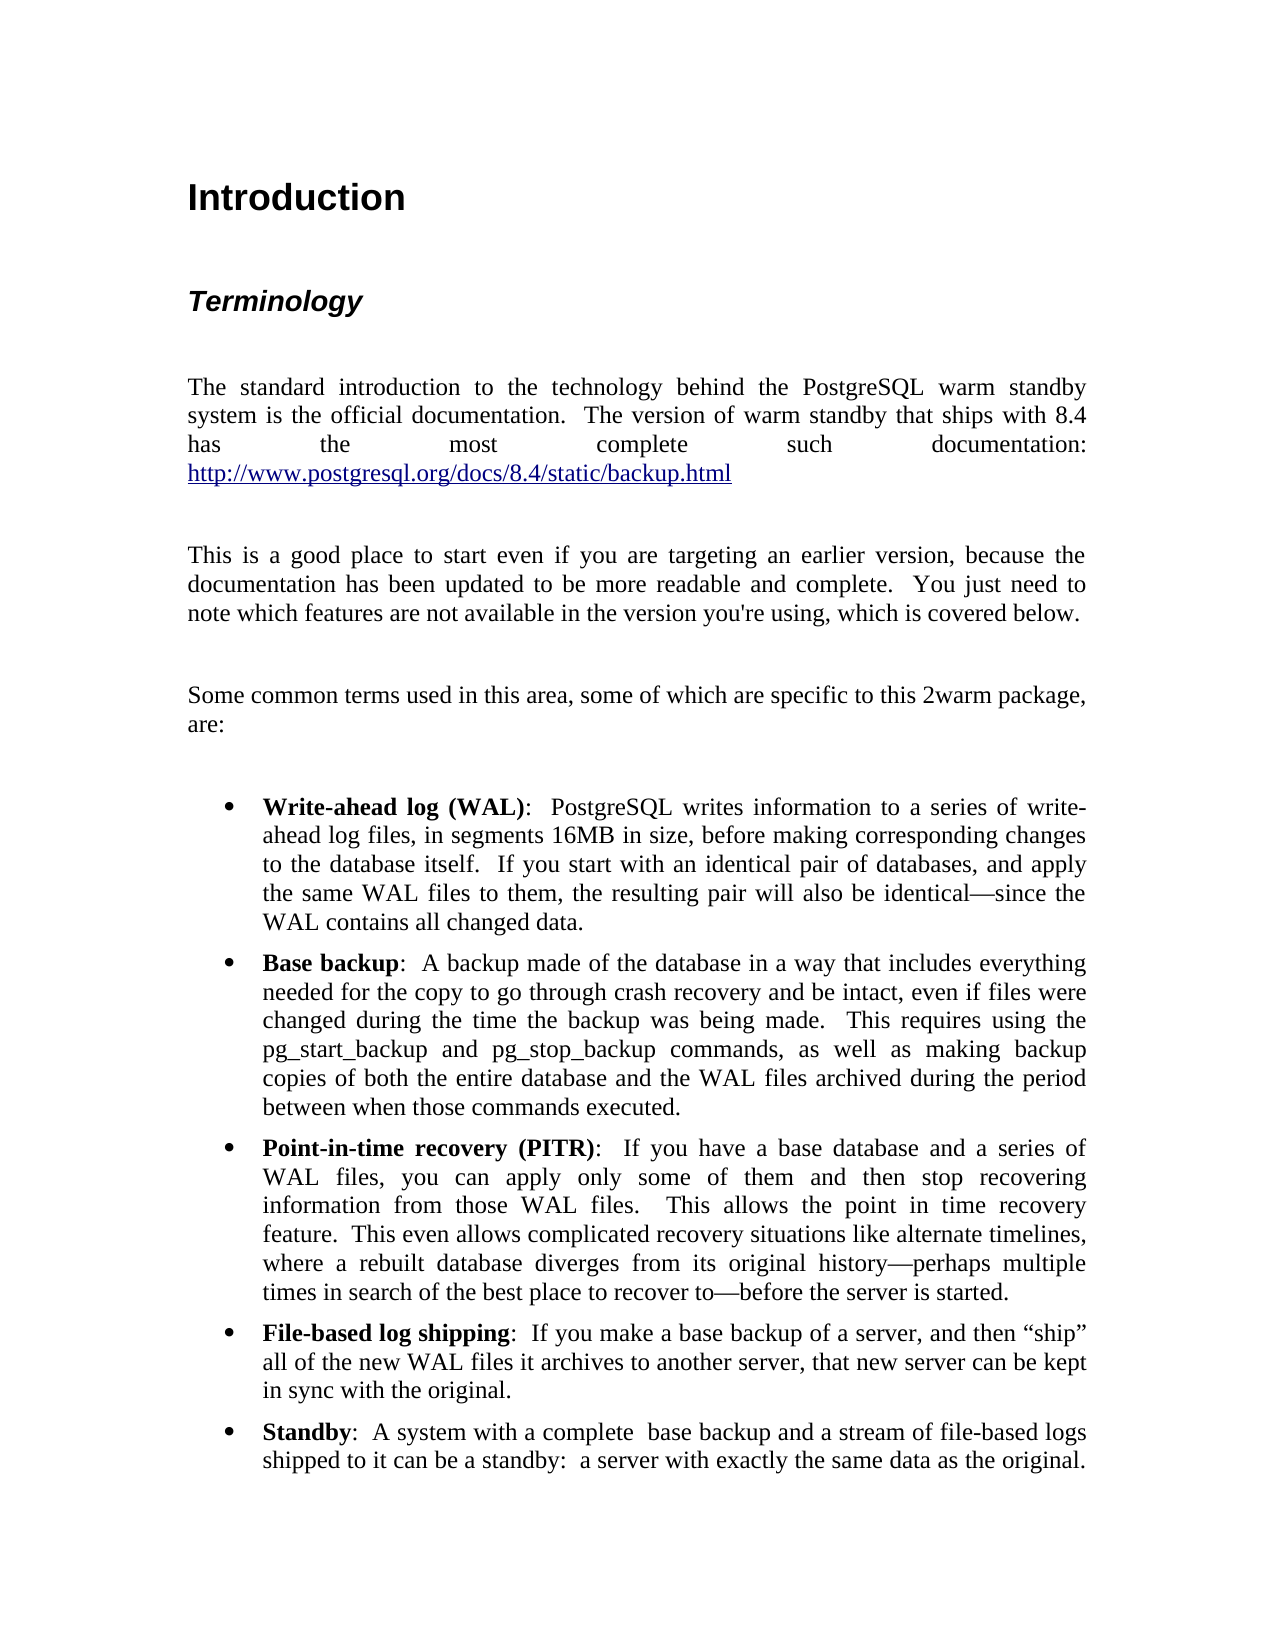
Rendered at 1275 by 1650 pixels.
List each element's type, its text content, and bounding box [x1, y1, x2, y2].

subtitle Introduction [187, 175, 1087, 218]
list Point-in-time recovery (PITR): If you have a base database and a series of WAL files, you can apply only some of them and then stop recovering information from those WAL files. This allows the point in time recovery feature. This even allows complicated recovery situations like alternate timelines, where a rebuilt database diverges from its original history—perhaps multiple times in search of the best place to recover to—before the server is started. [225, 1133, 1087, 1305]
text This is a good place to start even if you are targeting an earlier version, because the documentation has been updated to be more readable and complete. You just need to note which features are not available in the version you're using, which is covered below. [187, 540, 1087, 627]
text Some common terms used in this area, some of which are specific to this 2warm package, are: [187, 680, 1087, 738]
list Standby: A system with a complete base backup and a stream of file-based logs shipped to it can be a standby: a server with exactly the same data as the original. [225, 1417, 1087, 1474]
text The standard introduction to the technology behind the PostgreSQL warm standby system is the official documentation. The version of warm standby that ships with 8.4 has the most complete such documentation: http://www.postgresql.org/docs/8.4/static/backup.html [187, 372, 1087, 487]
list Write-ahead log (WAL): PostgreSQL writes information to a series of write-ahead log files, in segments 16MB in size, before making corresponding changes to the database itself. If you start with an identical pair of databases, and apply the same WAL files to them, the resulting pair will also be identical—since the WAL contains all changed data. [225, 792, 1087, 935]
subtitle Terminology [187, 284, 1087, 318]
list File-based log shipping: If you make a base backup of a server, and then “ship” all of the new WAL files it archives to another server, that new server can be kept in sync with the original. [225, 1318, 1087, 1404]
list Base backup: A backup made of the database in a way that includes everything needed for the copy to go through crash recovery and be intact, even if files were changed during the time the backup was being made. This requires using the pg_start_backup and pg_stop_backup commands, as well as making backup copies of both the entire database and the WAL files archived during the period between when those commands executed. [225, 948, 1087, 1120]
